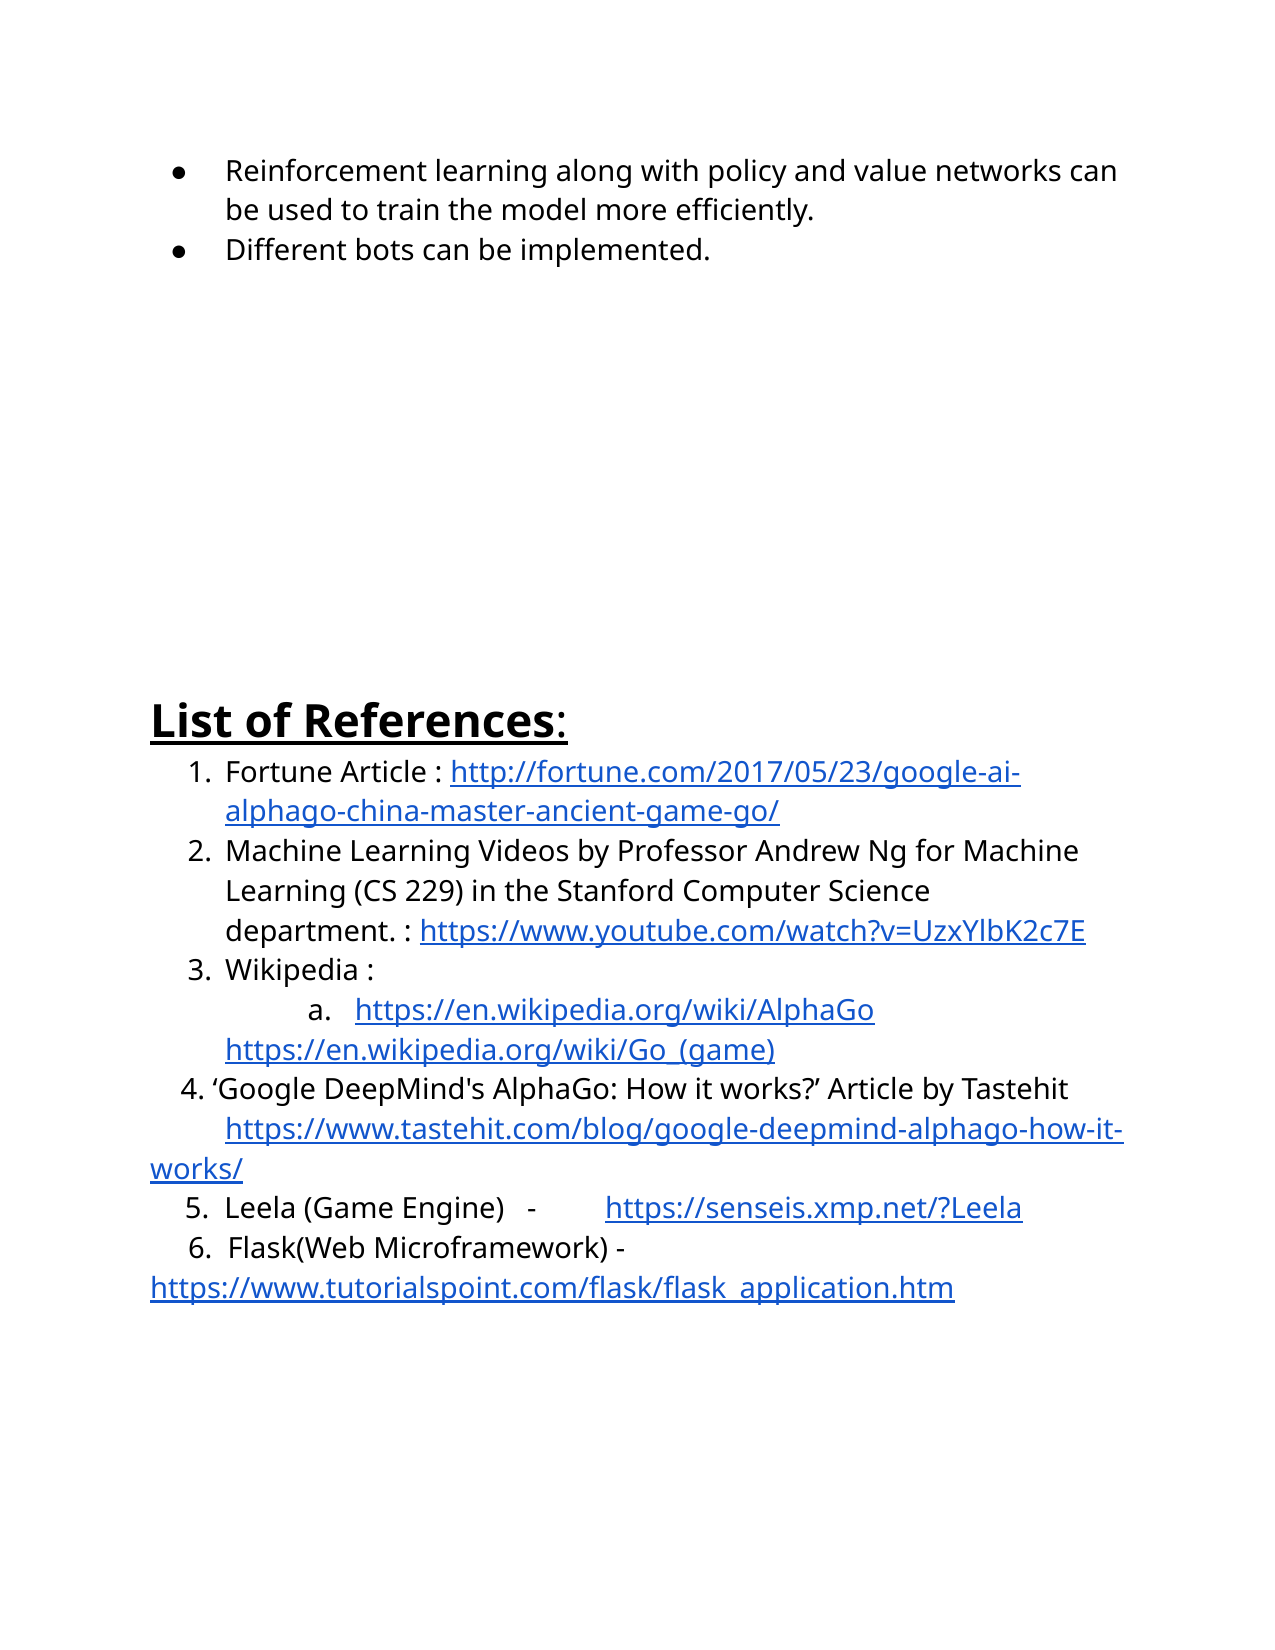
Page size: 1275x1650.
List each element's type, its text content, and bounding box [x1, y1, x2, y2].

text https://www.tastehit.com/blog/google-deepmind-alphago-how-it-works/ [150, 1108, 1125, 1188]
list Different bots can be implemented. [187, 229, 1125, 269]
text 4. ‘Google DeepMind's AlphaGo: How it works?’ Article by Tastehit [150, 1068, 1125, 1108]
list Machine Learning Videos by Professor Andrew Ng for Machine Learning (CS 229) in the Stanford Computer Science department. : https://www.youtube.com/watch?v=UzxYlbK2c7E [187, 830, 1125, 949]
list Wikipedia : [187, 949, 1125, 989]
text 6. Flask(Web Microframework) - https://www.tutorialspoint.com/flask/flask_application.htm [150, 1227, 1125, 1307]
text a. https://en.wikipedia.org/wiki/AlphaGo https://en.wikipedia.org/wiki/Go_(game) [225, 989, 1125, 1068]
text 5. Leela (Game Engine) - https://senseis.xmp.net/?Leela [150, 1188, 1125, 1227]
list Fortune Article : http://fortune.com/2017/05/23/google-ai-alphago-china-master-ancient-game-go/ [187, 751, 1125, 830]
list Reinforcement learning along with policy and value networks can be used to train the model more efficiently. [187, 150, 1125, 229]
text List of References: [150, 689, 1125, 751]
